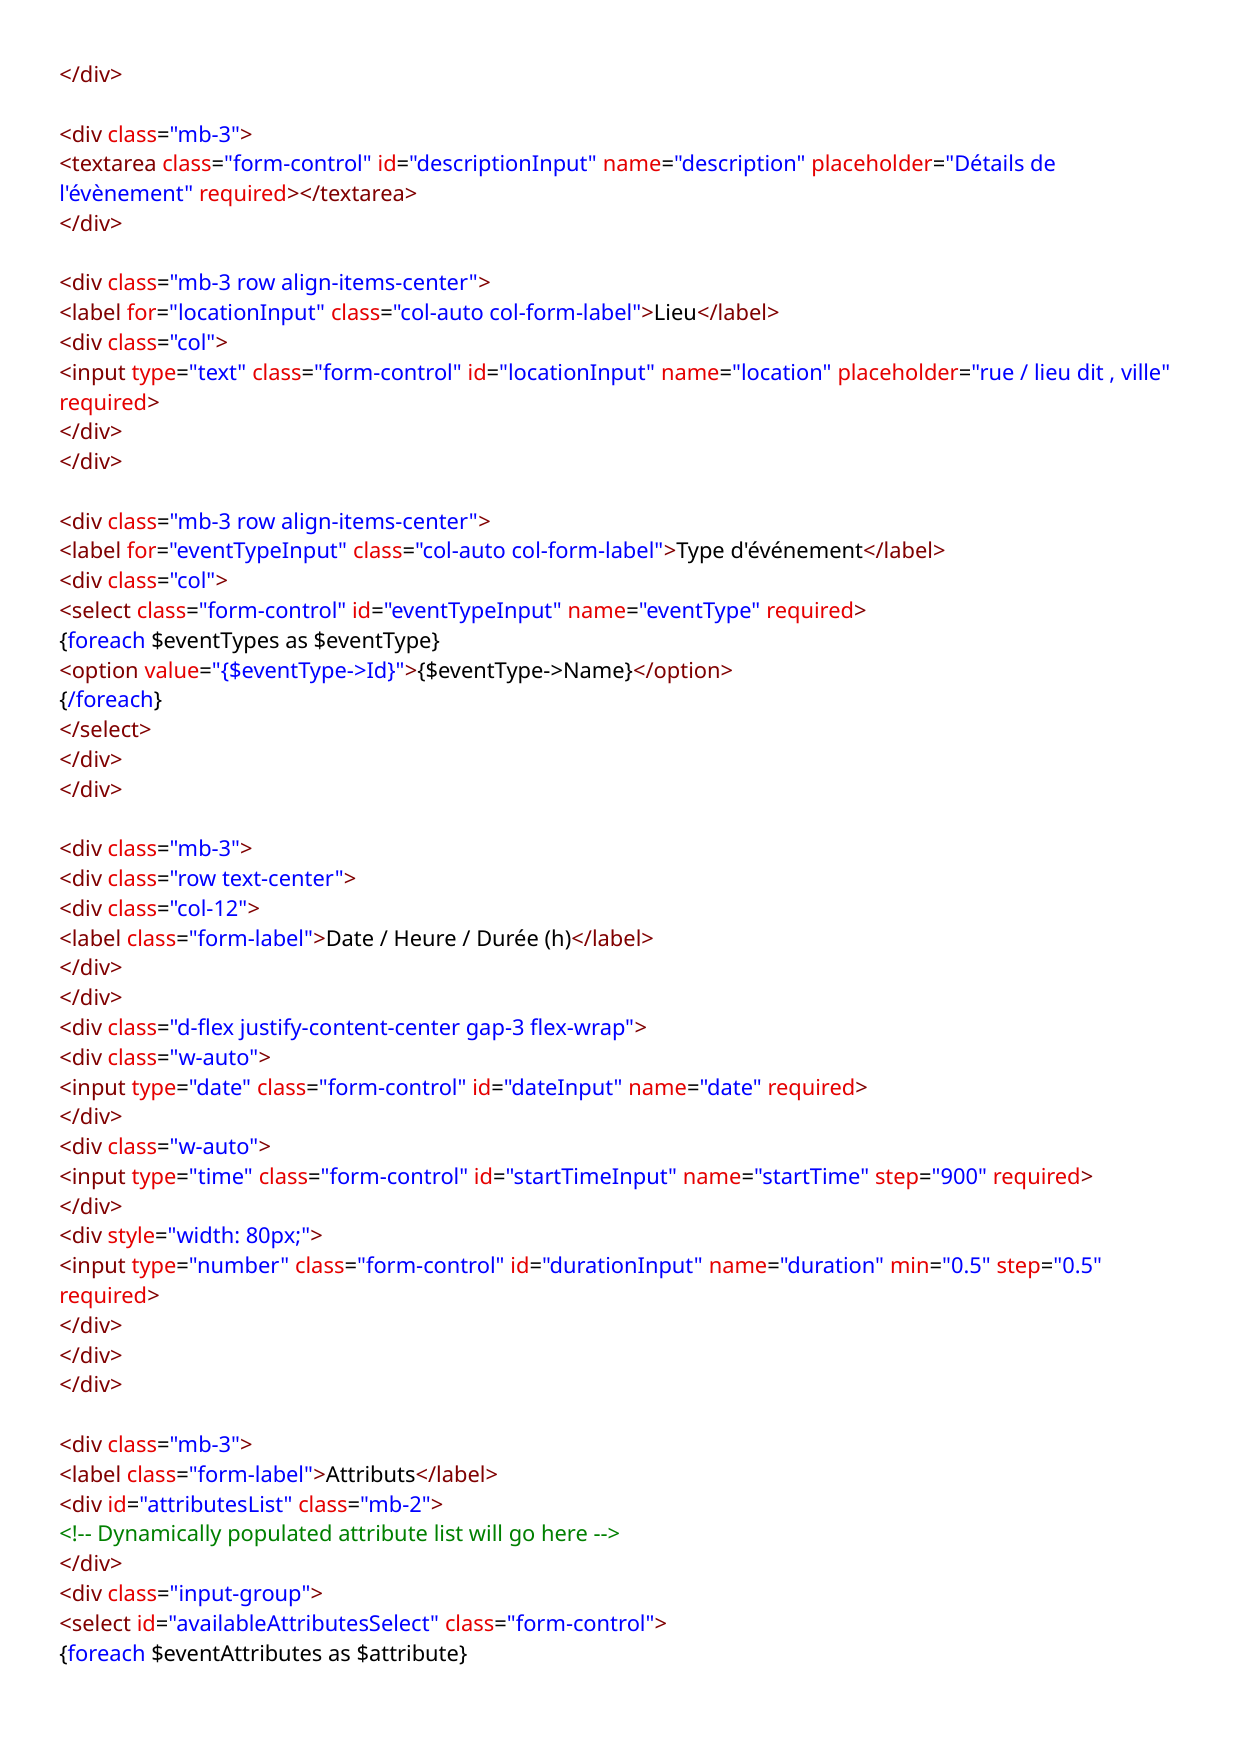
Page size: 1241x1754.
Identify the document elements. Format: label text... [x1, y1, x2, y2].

text </div> [59, 446, 1181, 476]
text </select> [59, 714, 1181, 744]
text </div> [59, 1101, 1181, 1131]
text <div class="w-auto"> [59, 1131, 1181, 1161]
text <div class="col"> [59, 327, 1181, 357]
text <div class="w-auto"> [59, 1042, 1181, 1072]
text </div> [59, 1340, 1181, 1369]
text <option value="{$eventType->Id}">{$eventType->Name}</option> [59, 654, 1181, 684]
text <label class="form-label">Attributs</label> [59, 1459, 1181, 1488]
text <div class="input-group"> [59, 1578, 1181, 1608]
text <input type="time" class="form-control" id="startTimeInput" name="startTime" step="900" required> [59, 1161, 1181, 1191]
text {foreach $eventTypes as $eventType} [59, 625, 1181, 654]
text </div> [59, 952, 1181, 982]
text <label for="locationInput" class="col-auto col-form-label">Lieu</label> [59, 297, 1181, 327]
text <div class="mb-3"> [59, 118, 1181, 148]
text <div class="col-12"> [59, 893, 1181, 923]
text <input type="text" class="form-control" id="locationInput" name="location" placeholder="rue / lieu dit , ville" required> [59, 357, 1181, 416]
text <select id="availableAttributesSelect" class="form-control"> [59, 1608, 1181, 1637]
text <select class="form-control" id="eventTypeInput" name="eventType" required> [59, 595, 1181, 625]
text </div> [59, 1548, 1181, 1578]
text </div> [59, 774, 1181, 803]
text <div class="mb-3 row align-items-center"> [59, 506, 1181, 535]
text <div class="mb-3"> [59, 1429, 1181, 1459]
text </div> [59, 208, 1181, 238]
text </div> [59, 982, 1181, 1012]
text <!-- Dynamically populated attribute list will go here --> [59, 1518, 1181, 1548]
text <div class="col"> [59, 565, 1181, 595]
text </div> [59, 744, 1181, 774]
text </div> [59, 1310, 1181, 1340]
text <div id="attributesList" class="mb-2"> [59, 1488, 1181, 1518]
text </div> [59, 1191, 1181, 1221]
text <div class="d-flex justify-content-center gap-3 flex-wrap"> [59, 1012, 1181, 1042]
text <input type="number" class="form-control" id="durationInput" name="duration" min="0.5" step="0.5" required> [59, 1250, 1181, 1310]
text <input type="date" class="form-control" id="dateInput" name="date" required> [59, 1072, 1181, 1101]
text <textarea class="form-control" id="descriptionInput" name="description" placeholder="Détails de l'évènement" required></textarea> [59, 148, 1181, 208]
text <div class="row text-center"> [59, 863, 1181, 893]
text </div> [59, 1369, 1181, 1399]
text <div style="width: 80px;"> [59, 1221, 1181, 1250]
text </div> [59, 416, 1181, 446]
text {/foreach} [59, 684, 1181, 714]
text </div> [59, 59, 1181, 89]
text <label class="form-label">Date / Heure / Durée (h)</label> [59, 923, 1181, 952]
text <div class="mb-3 row align-items-center"> [59, 267, 1181, 297]
text <label for="eventTypeInput" class="col-auto col-form-label">Type d'événement</label> [59, 535, 1181, 565]
text {foreach $eventAttributes as $attribute} [59, 1637, 1181, 1667]
text <div class="mb-3"> [59, 833, 1181, 863]
